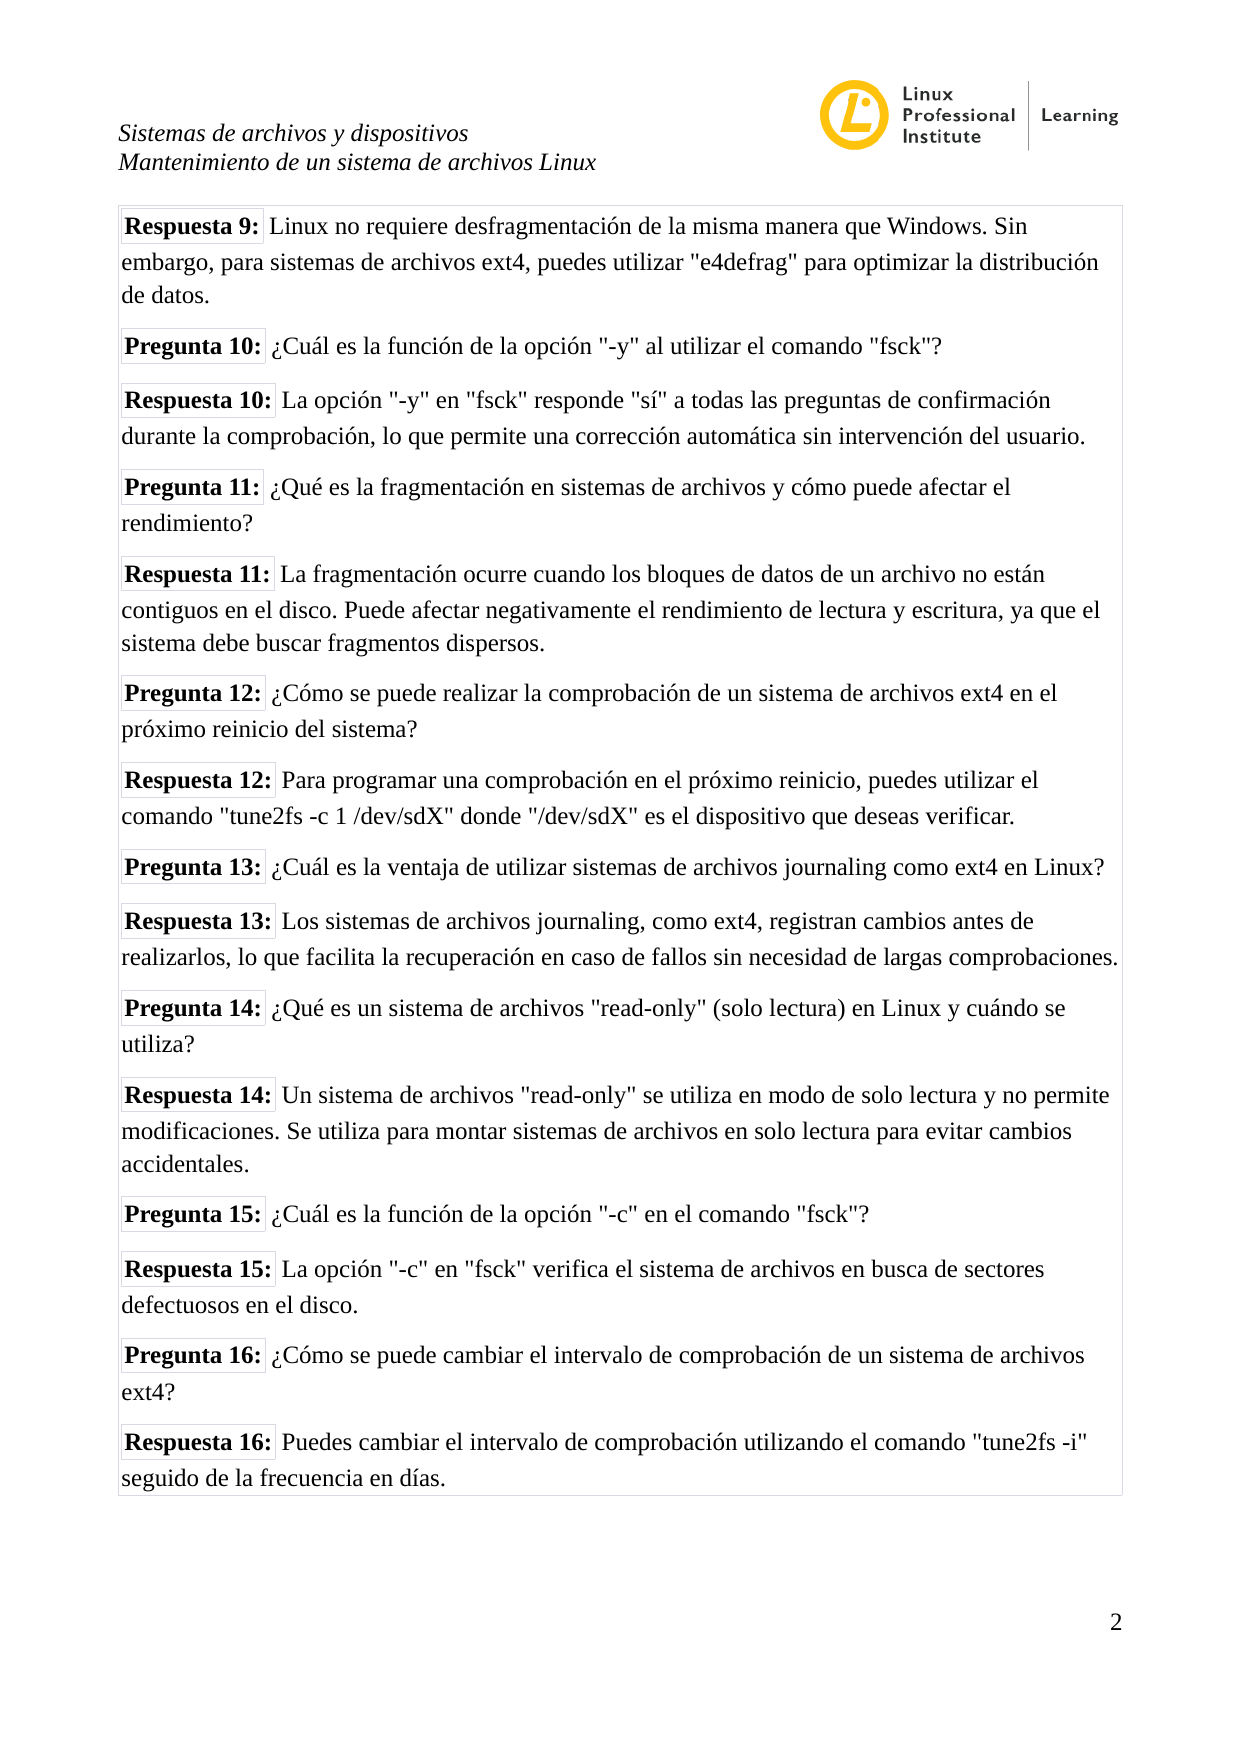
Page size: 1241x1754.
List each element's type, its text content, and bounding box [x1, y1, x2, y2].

text Respuesta 12: Para programar una comprobación en el próximo reinicio, puedes utilizar el comando "tune2fs -c 1 /dev/sdX" donde "/dev/sdX" es el dispositivo que deseas verificar. [119, 759, 1122, 830]
text Respuesta 9: Linux no requiere desfragmentación de la misma manera que Windows. Sin embargo, para sistemas de archivos ext4, puedes utilizar "e4defrag" para optimizar la distribución de datos. [119, 206, 1122, 309]
text Pregunta 10: ¿Cuál es la función de la opción "-y" al utilizar el comando "fsck"? [119, 325, 1122, 363]
text Pregunta 16: ¿Cómo se puede cambiar el intervalo de comprobación de un sistema de archivos ext4? [119, 1334, 1122, 1405]
text Pregunta 11: ¿Qué es la fragmentación en sistemas de archivos y cómo puede afectar el rendimiento? [119, 466, 1122, 537]
text Respuesta 10: La opción "-y" en "fsck" responde "sí" a todas las preguntas de confirmación durante la comprobación, lo que permite una corrección automática sin intervención del usuario. [119, 379, 1122, 450]
text Respuesta 11: La fragmentación ocurre cuando los bloques de datos de un archivo no están contiguos en el disco. Puede afectar negativamente el rendimiento de lectura y escritura, ya que el sistema debe buscar fragmentos dispersos. [119, 553, 1122, 657]
text Pregunta 13: ¿Cuál es la ventaja de utilizar sistemas de archivos journaling como ext4 en Linux? [119, 846, 1122, 883]
text Respuesta 13: Los sistemas de archivos journaling, como ext4, registran cambios antes de realizarlos, lo que facilita la recuperación en caso de fallos sin necesidad de largas comprobaciones. [119, 900, 1122, 971]
text Respuesta 14: Un sistema de archivos "read-only" se utiliza en modo de solo lectura y no permite modificaciones. Se utiliza para montar sistemas de archivos en solo lectura para evitar cambios accidentales. [119, 1074, 1122, 1177]
text Pregunta 14: ¿Qué es un sistema de archivos "read-only" (solo lectura) en Linux y cuándo se utiliza? [119, 987, 1122, 1058]
text Pregunta 15: ¿Cuál es la función de la opción "-c" en el comando "fsck"? [119, 1193, 1122, 1231]
picture [819, 79, 1119, 151]
text Respuesta 15: La opción "-c" en "fsck" verifica el sistema de archivos en busca de sectores defectuosos en el disco. [119, 1248, 1122, 1319]
text Pregunta 12: ¿Cómo se puede realizar la comprobación de un sistema de archivos ext4 en el próximo reinicio del sistema? [119, 672, 1122, 743]
text Respuesta 16: Puedes cambiar el intervalo de comprobación utilizando el comando "tune2fs -i" seguido de la frecuencia en días. [119, 1421, 1122, 1495]
